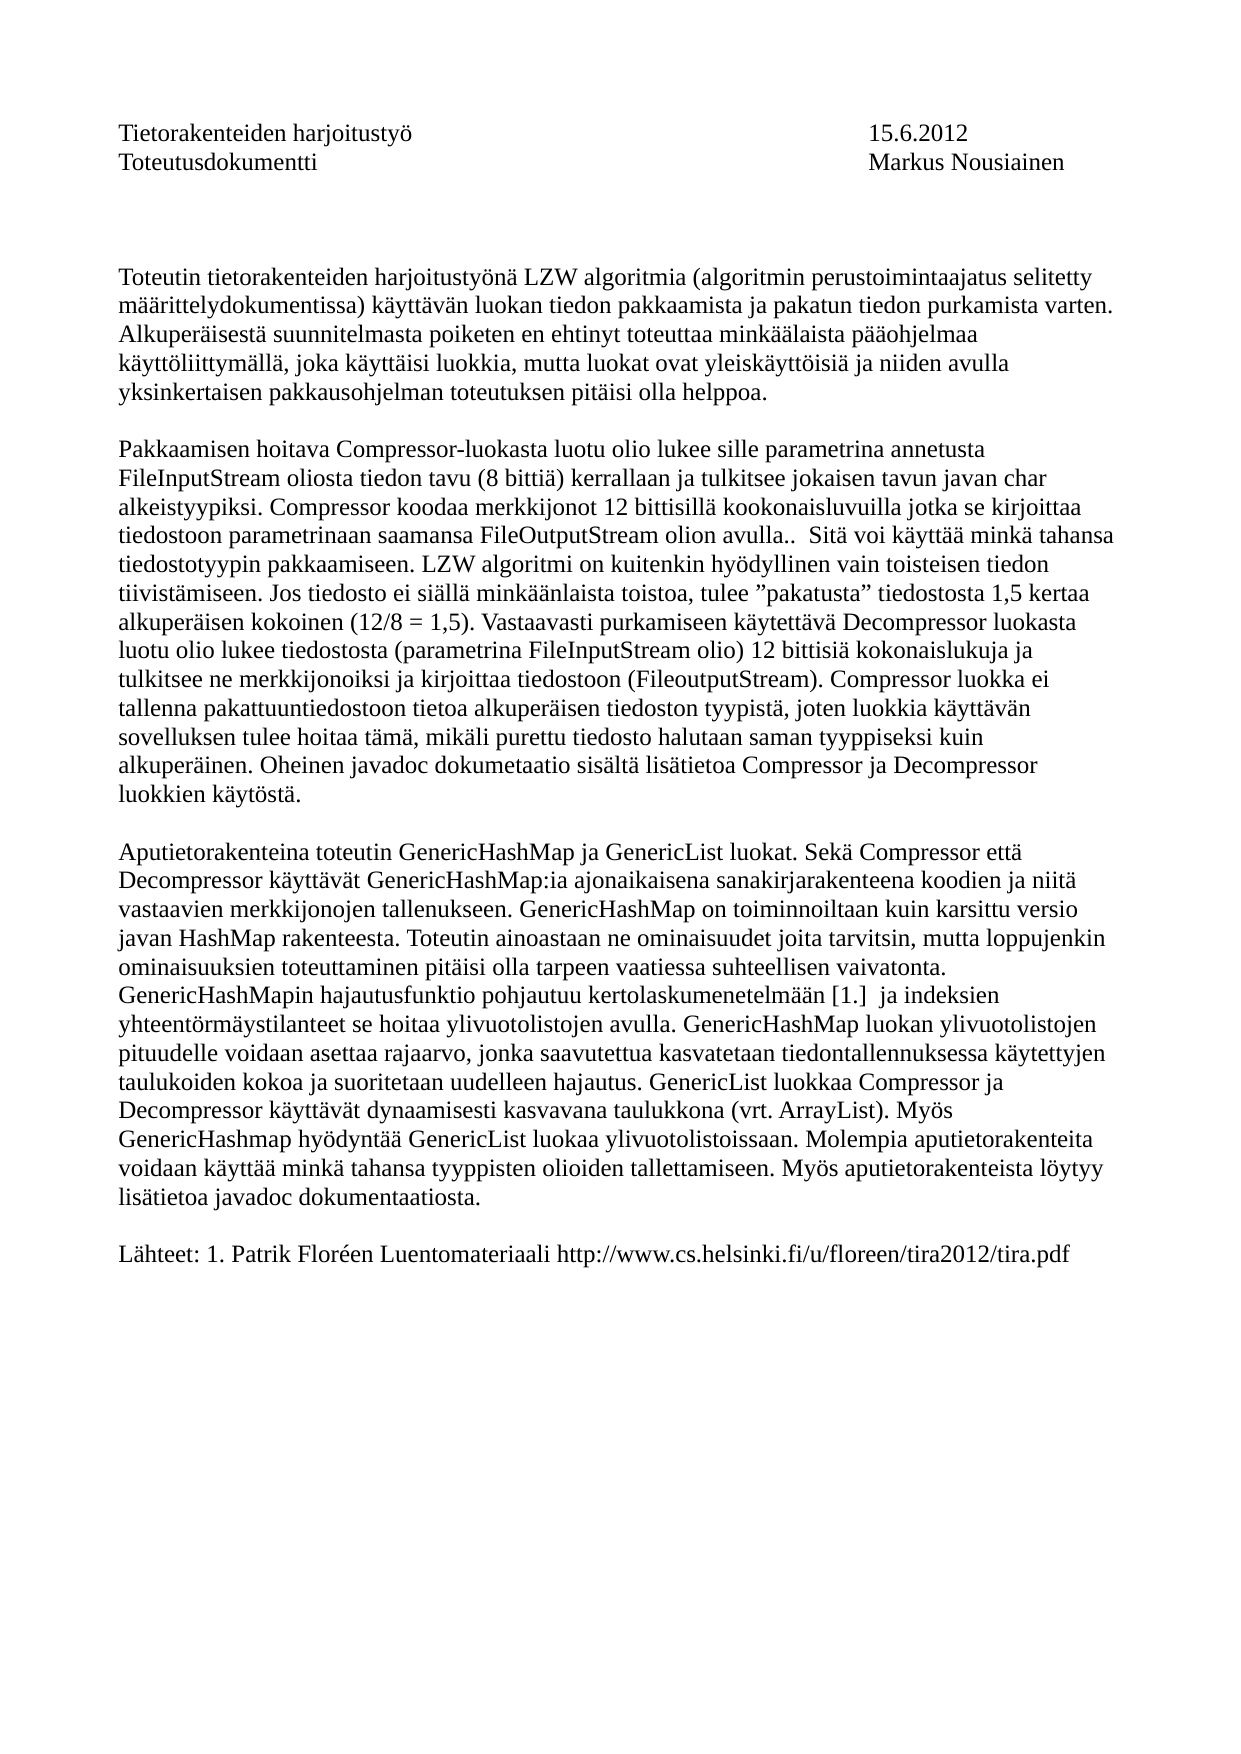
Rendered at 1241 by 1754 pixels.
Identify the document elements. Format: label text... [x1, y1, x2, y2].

text Lähteet: 1. Patrik Floréen Luentomateriaali http://www.cs.helsinki.fi/u/floreen/tira2012/tira.pdf [118, 1239, 1122, 1268]
text Toteutusdokumentti Markus Nousiainen [118, 147, 1122, 176]
text Pakkaamisen hoitava Compressor-luokasta luotu olio lukee sille parametrina annetusta FileInputStream oliosta tiedon tavu (8 bittiä) kerrallaan ja tulkitsee jokaisen tavun javan char alkeistyypiksi. Compressor koodaa merkkijonot 12 bittisillä kookonaisluvuilla jotka se kirjoittaa tiedostoon parametrinaan saamansa FileOutputStream olion avulla.. Sitä voi käyttää minkä tahansa tiedostotyypin pakkaamiseen. LZW algoritmi on kuitenkin hyödyllinen vain toisteisen tiedon tiivistämiseen. Jos tiedosto ei siällä minkäänlaista toistoa, tulee ”pakatusta” tiedostosta 1,5 kertaa alkuperäisen kokoinen (12/8 = 1,5). Vastaavasti purkamiseen käytettävä Decompressor luokasta luotu olio lukee tiedostosta (parametrina FileInputStream olio) 12 bittisiä kokonaislukuja ja tulkitsee ne merkkijonoiksi ja kirjoittaa tiedostoon (FileoutputStream). Compressor luokka ei tallenna pakattuuntiedostoon tietoa alkuperäisen tiedoston tyypistä, joten luokkia käyttävän sovelluksen tulee hoitaa tämä, mikäli purettu tiedosto halutaan saman tyyppiseksi kuin alkuperäinen. Oheinen javadoc dokumetaatio sisältä lisätietoa Compressor ja Decompressor luokkien käytöstä. [118, 434, 1122, 808]
text Tietorakenteiden harjoitustyö 15.6.2012 [118, 118, 1122, 147]
text Toteutin tietorakenteiden harjoitustyönä LZW algoritmia (algoritmin perustoimintaajatus selitetty määrittelydokumentissa) käyttävän luokan tiedon pakkaamista ja pakatun tiedon purkamista varten. Alkuperäisestä suunnitelmasta poiketen en ehtinyt toteuttaa minkäälaista pääohjelmaa käyttöliittymällä, joka käyttäisi luokkia, mutta luokat ovat yleiskäyttöisiä ja niiden avulla yksinkertaisen pakkausohjelman toteutuksen pitäisi olla helppoa. [118, 262, 1122, 406]
text Aputietorakenteina toteutin GenericHashMap ja GenericList luokat. Sekä Compressor että Decompressor käyttävät GenericHashMap:ia ajonaikaisena sanakirjarakenteena koodien ja niitä vastaavien merkkijonojen tallenukseen. GenericHashMap on toiminnoiltaan kuin karsittu versio javan HashMap rakenteesta. Toteutin ainoastaan ne ominaisuudet joita tarvitsin, mutta loppujenkin ominaisuuksien toteuttaminen pitäisi olla tarpeen vaatiessa suhteellisen vaivatonta. GenericHashMapin hajautusfunktio pohjautuu kertolaskumenetelmään [1.] ja indeksien yhteentörmäystilanteet se hoitaa ylivuotolistojen avulla. GenericHashMap luokan ylivuotolistojen pituudelle voidaan asettaa rajaarvo, jonka saavutettua kasvatetaan tiedontallennuksessa käytettyjen taulukoiden kokoa ja suoritetaan uudelleen hajautus. GenericList luokkaa Compressor ja Decompressor käyttävät dynaamisesti kasvavana taulukkona (vrt. ArrayList). Myös GenericHashmap hyödyntää GenericList luokaa ylivuotolistoissaan. Molempia aputietorakenteita voidaan käyttää minkä tahansa tyyppisten olioiden tallettamiseen. Myös aputietorakenteista löytyy lisätietoa javadoc dokumentaatiosta. [118, 837, 1122, 1211]
